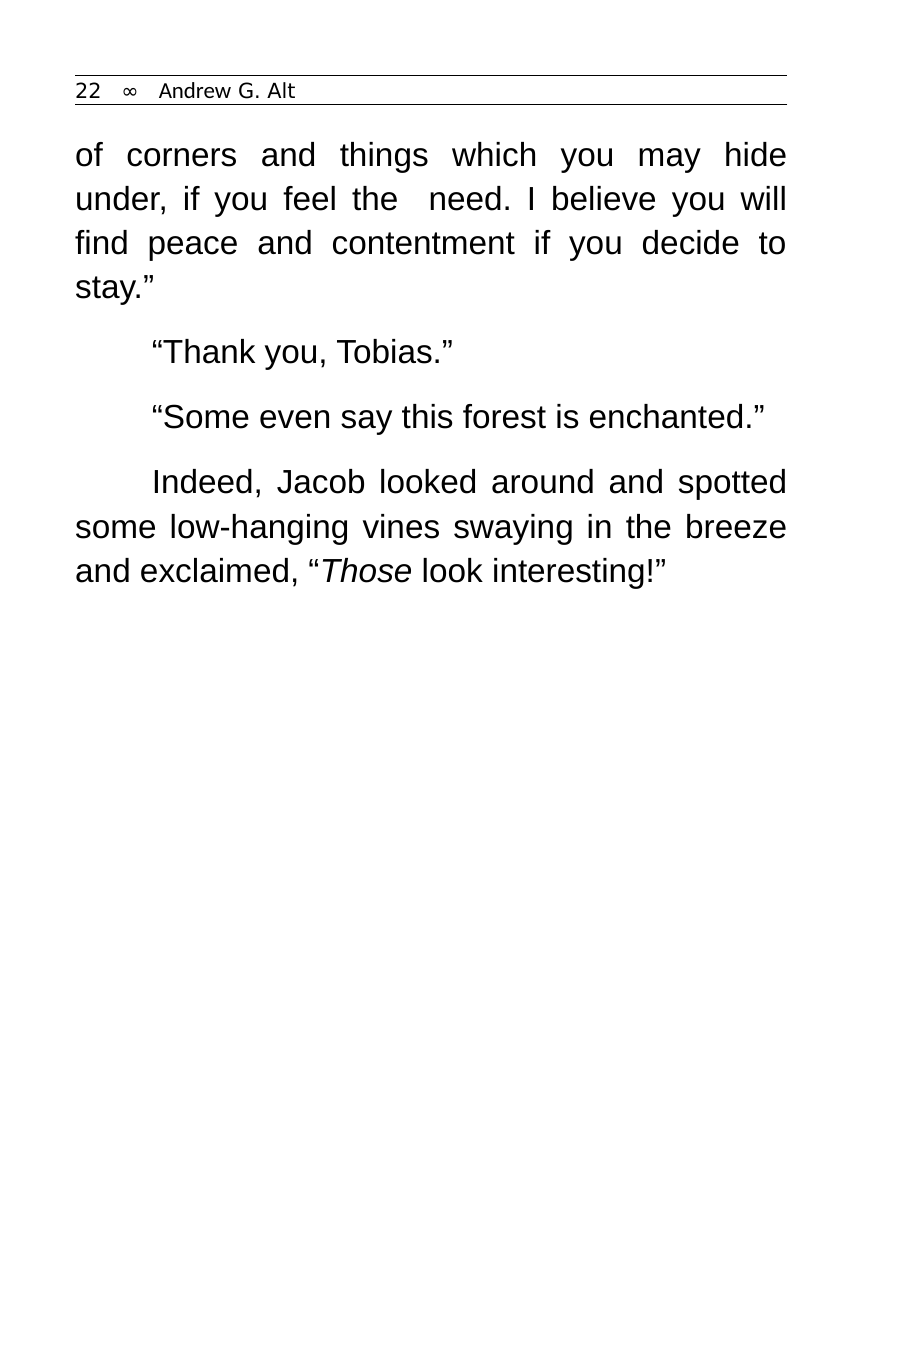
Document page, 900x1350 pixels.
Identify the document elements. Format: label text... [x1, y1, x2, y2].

text “Some even say this forest is enchanted.” [75, 397, 787, 436]
text Indeed, Jacob looked around and spotted some low-hanging vines swaying in the breeze and exclaimed, “Those look interesting!” [75, 462, 787, 589]
text of corners and things which you may hide under, if you feel the need. I believe you will find peace and contentment if you decide to stay.” [75, 135, 787, 306]
text “Thank you, Tobias.” [75, 332, 787, 371]
